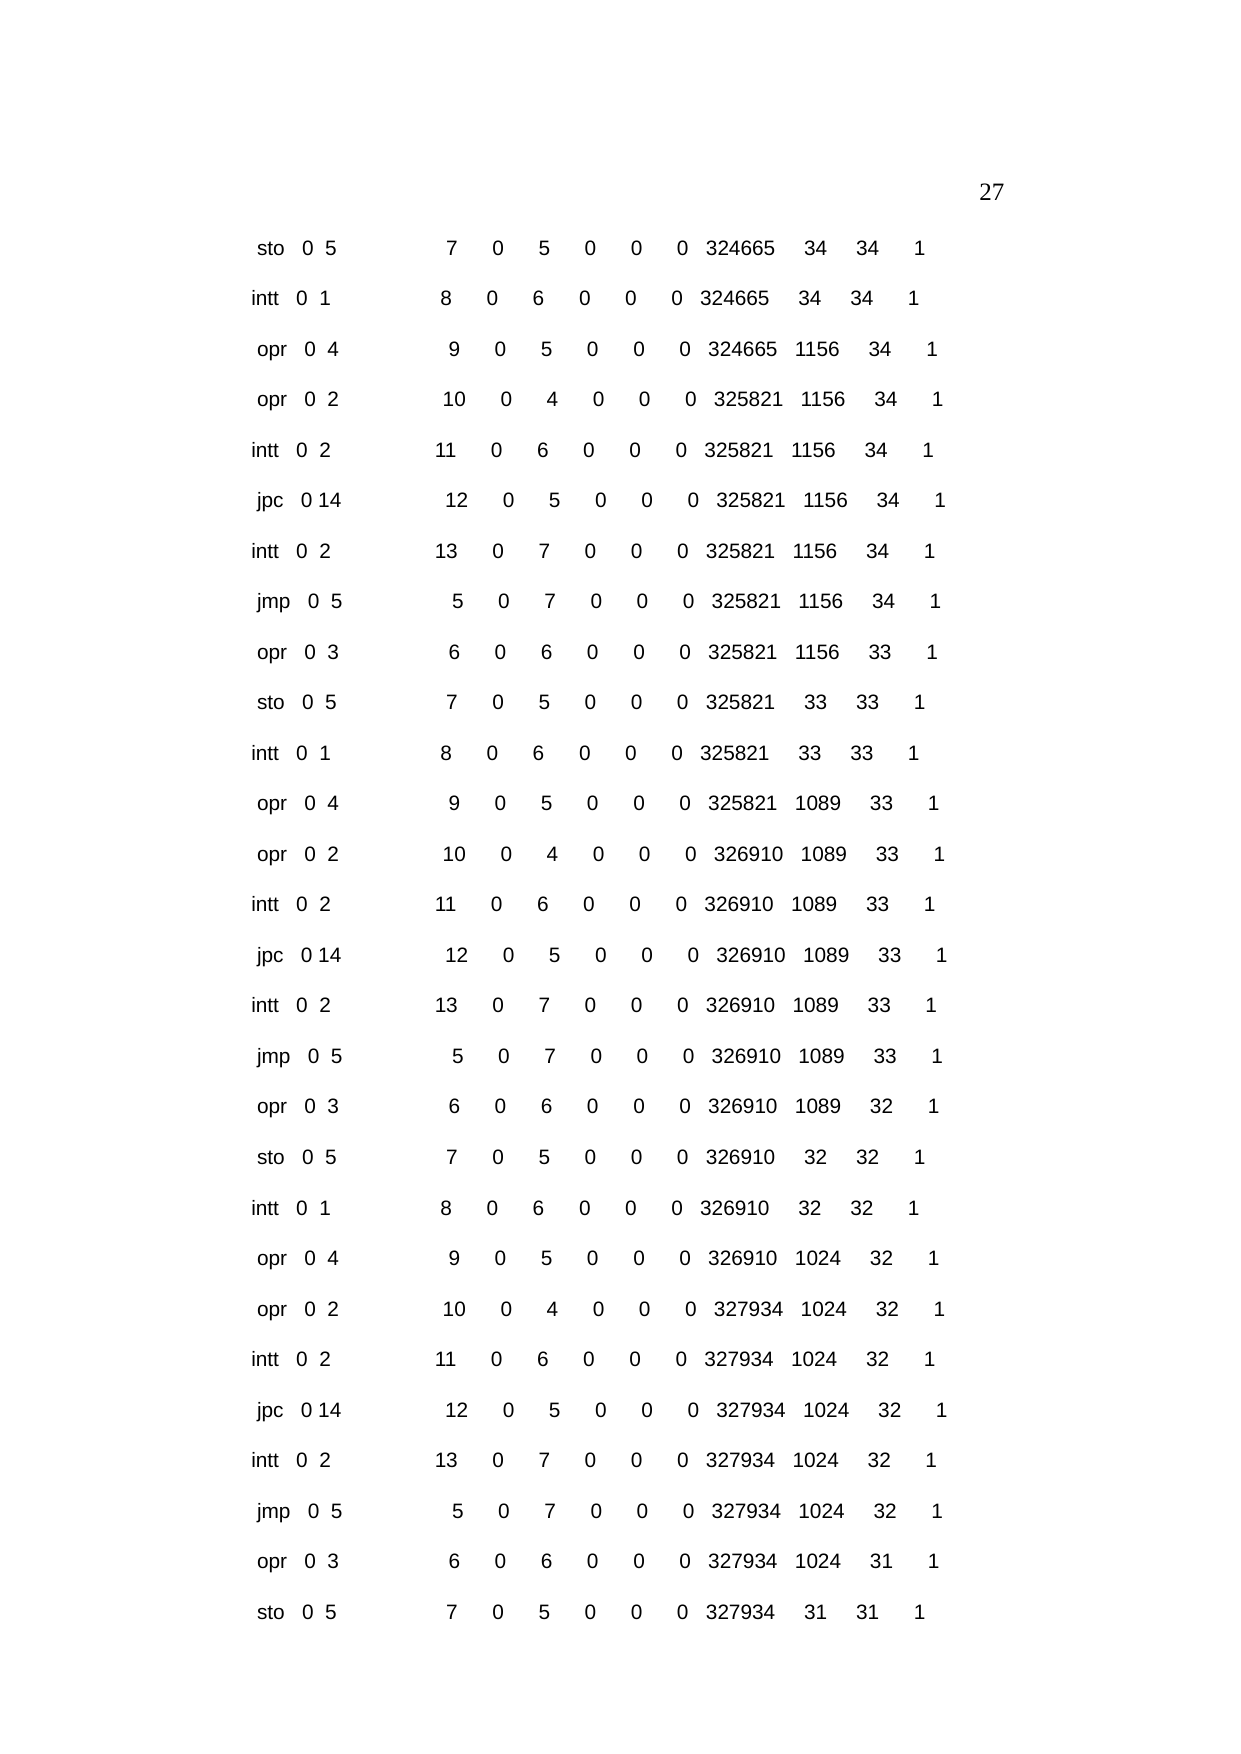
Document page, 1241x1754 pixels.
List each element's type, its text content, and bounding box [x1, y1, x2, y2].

text intt 0 2 11 0 6 0 0 0 326910 1089 33 1 [251, 892, 1122, 916]
text jpc 0 14 12 0 5 0 0 0 327934 1024 32 1 [251, 1397, 1122, 1421]
text sto 0 5 7 0 5 0 0 0 326910 32 32 1 [251, 1145, 1122, 1169]
text opr 0 4 9 0 5 0 0 0 325821 1089 33 1 [251, 791, 1122, 815]
text intt 0 2 11 0 6 0 0 0 327934 1024 32 1 [251, 1347, 1122, 1371]
text intt 0 1 8 0 6 0 0 0 326910 32 32 1 [251, 1195, 1122, 1219]
text sto 0 5 7 0 5 0 0 0 324665 34 34 1 [251, 235, 1122, 259]
text intt 0 1 8 0 6 0 0 0 324665 34 34 1 [251, 286, 1122, 310]
text sto 0 5 7 0 5 0 0 0 327934 31 31 1 [251, 1599, 1122, 1623]
text intt 0 1 8 0 6 0 0 0 325821 33 33 1 [251, 741, 1122, 764]
text opr 0 3 6 0 6 0 0 0 326910 1089 32 1 [251, 1094, 1122, 1118]
text opr 0 2 10 0 4 0 0 0 325821 1156 34 1 [251, 387, 1122, 411]
text intt 0 2 13 0 7 0 0 0 325821 1156 34 1 [251, 538, 1122, 562]
text opr 0 2 10 0 4 0 0 0 326910 1089 33 1 [251, 842, 1122, 866]
text intt 0 2 13 0 7 0 0 0 326910 1089 33 1 [251, 993, 1122, 1017]
text jmp 0 5 5 0 7 0 0 0 326910 1089 33 1 [251, 1044, 1122, 1068]
text opr 0 4 9 0 5 0 0 0 324665 1156 34 1 [251, 336, 1122, 360]
text opr 0 4 9 0 5 0 0 0 326910 1024 32 1 [251, 1246, 1122, 1270]
text intt 0 2 11 0 6 0 0 0 325821 1156 34 1 [251, 437, 1122, 461]
text opr 0 3 6 0 6 0 0 0 325821 1156 33 1 [251, 639, 1122, 663]
text intt 0 2 13 0 7 0 0 0 327934 1024 32 1 [251, 1448, 1122, 1472]
text jmp 0 5 5 0 7 0 0 0 325821 1156 34 1 [251, 589, 1122, 613]
text opr 0 3 6 0 6 0 0 0 327934 1024 31 1 [251, 1549, 1122, 1573]
text jpc 0 14 12 0 5 0 0 0 326910 1089 33 1 [251, 943, 1122, 967]
text opr 0 2 10 0 4 0 0 0 327934 1024 32 1 [251, 1296, 1122, 1320]
text jpc 0 14 12 0 5 0 0 0 325821 1156 34 1 [251, 488, 1122, 512]
text jmp 0 5 5 0 7 0 0 0 327934 1024 32 1 [251, 1498, 1122, 1522]
text sto 0 5 7 0 5 0 0 0 325821 33 33 1 [251, 690, 1122, 714]
